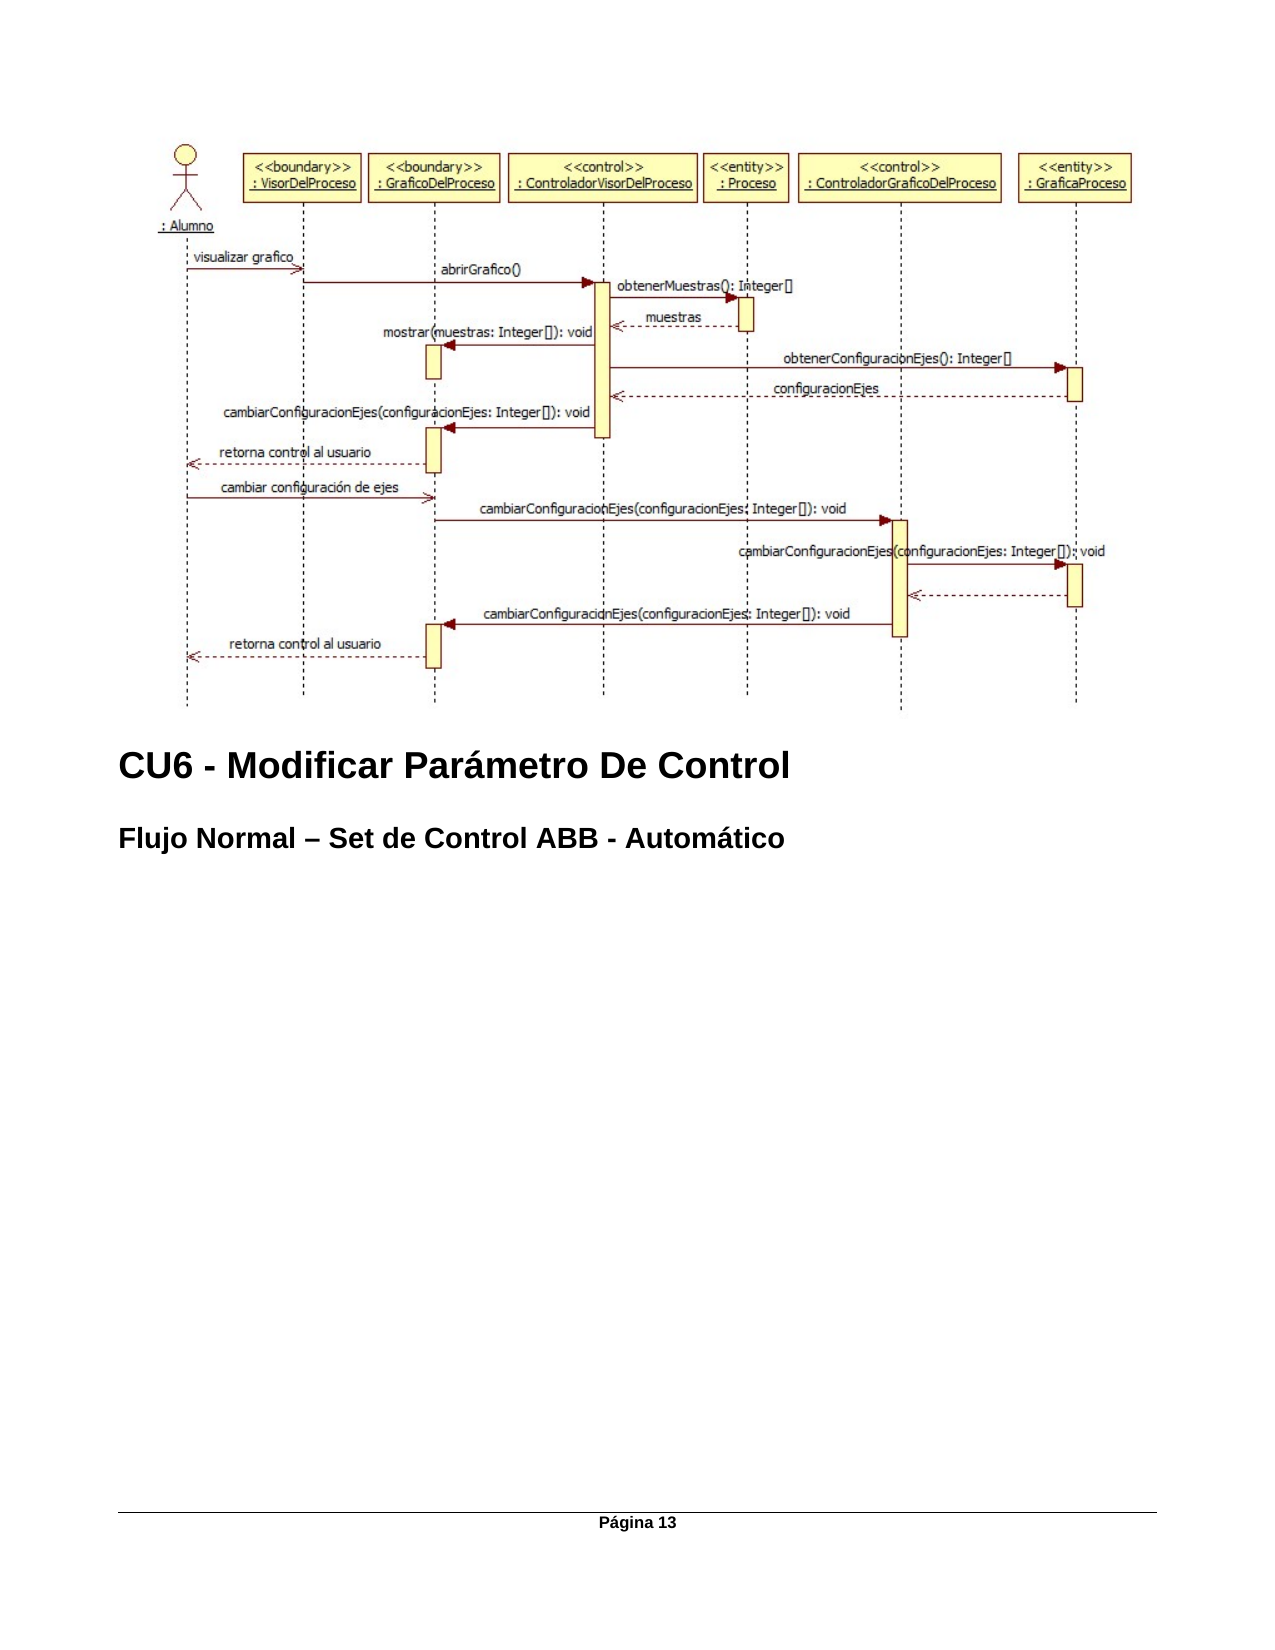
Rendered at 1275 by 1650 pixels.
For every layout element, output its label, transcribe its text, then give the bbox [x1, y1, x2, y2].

picture [118, 118, 1157, 739]
subtitle Flujo Normal – Set de Control ABB - Automático [118, 822, 1157, 854]
subtitle CU6 - Modificar Parámetro De Control [118, 739, 1157, 786]
